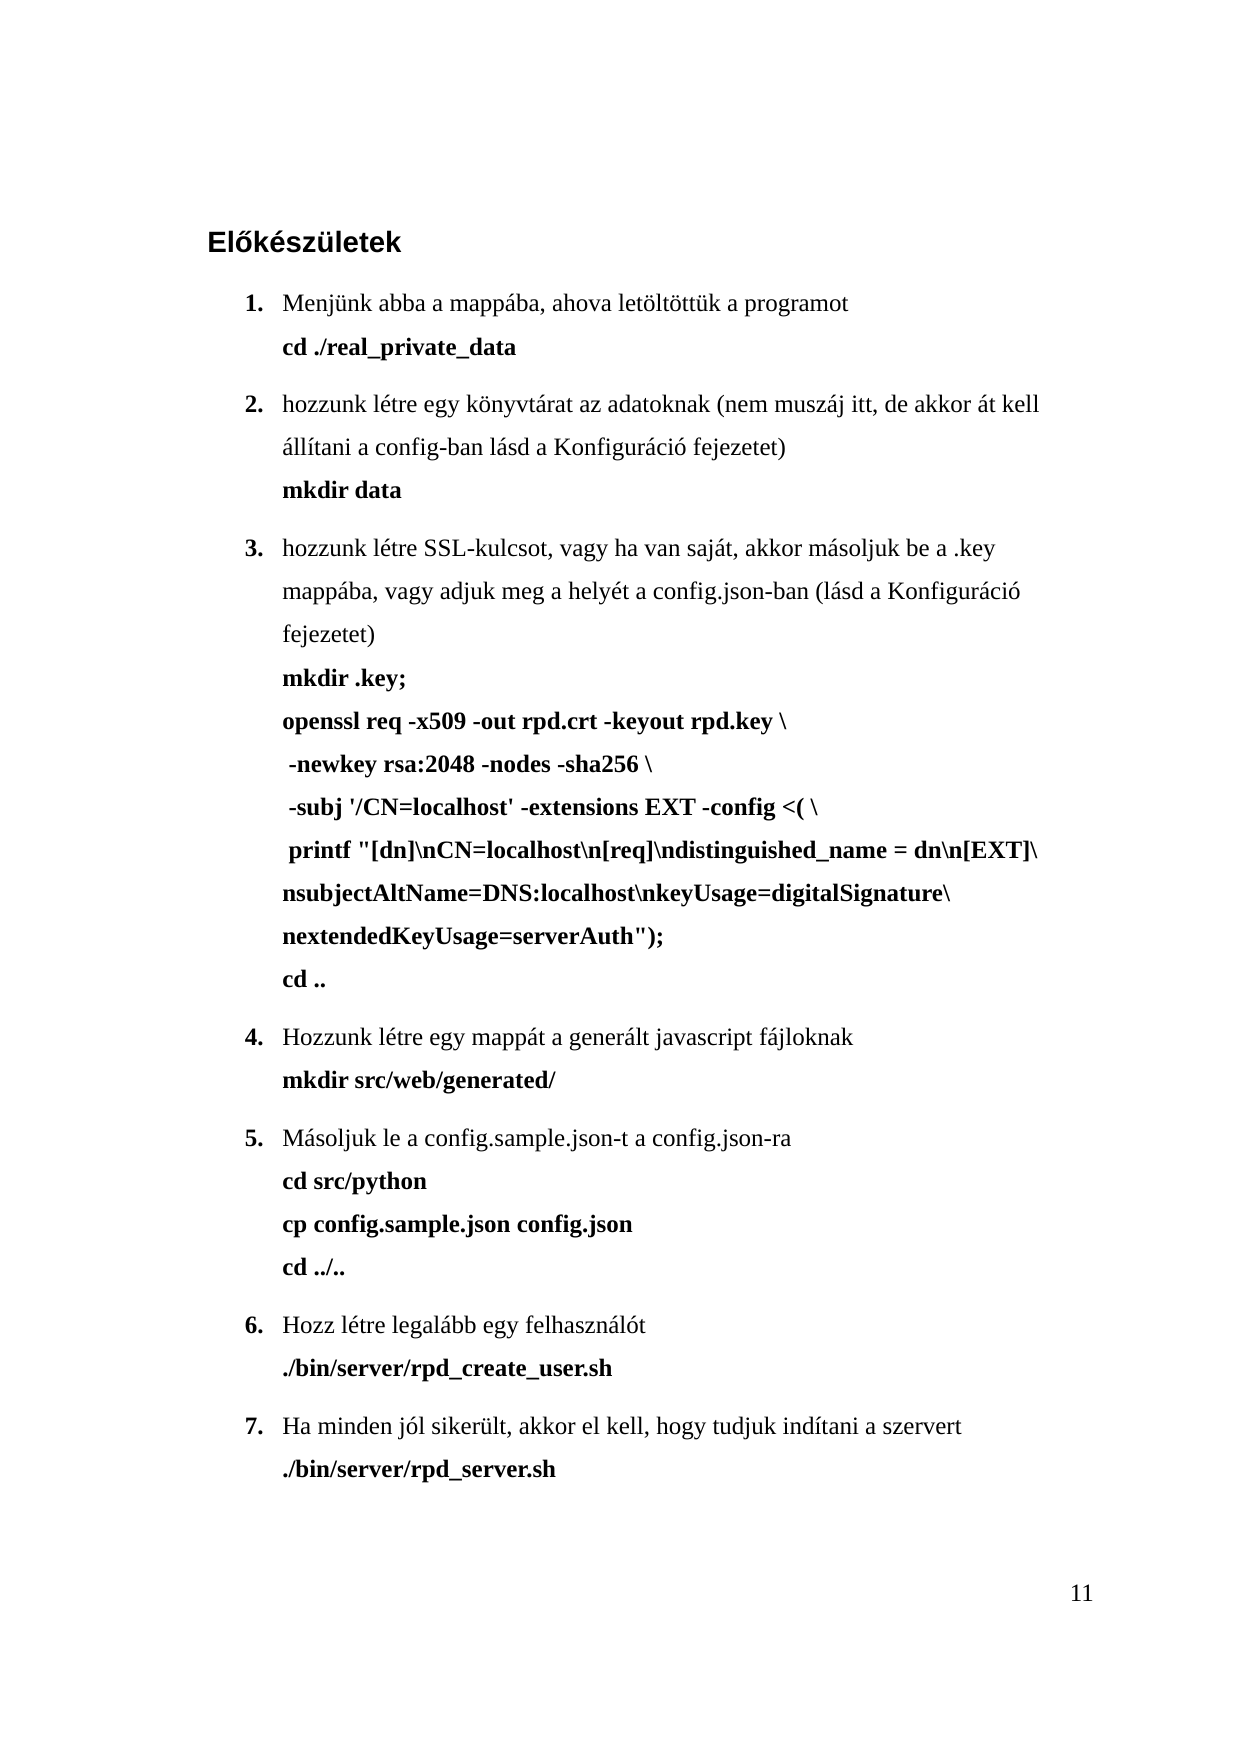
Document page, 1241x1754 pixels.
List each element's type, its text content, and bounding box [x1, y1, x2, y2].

list Ha minden jól sikerült, akkor el kell, hogy tudjuk indítani a szervert ./bin/server/rpd_server.sh [244, 1411, 1093, 1483]
subtitle Előkészületek [207, 225, 1093, 259]
list hozzunk létre egy könyvtárat az adatoknak (nem muszáj itt, de akkor át kell állítani a config-ban lásd a Konfiguráció fejezetet) mkdir data [244, 389, 1093, 504]
list Menjünk abba a mappába, ahova letöltöttük a programot cd ./real_private_data [244, 288, 1093, 360]
list hozzunk létre SSL-kulcsot, vagy ha van saját, akkor másoljuk be a .key mappába, vagy adjuk meg a helyét a config.json-ban (lásd a Konfiguráció fejezetet) mkdir .key; openssl req -x509 -out rpd.crt -keyout rpd.key \ -newkey rsa:2048 -nodes -sha256 \ -subj '/CN=localhost' -extensions EXT -config <( \ printf "[dn]\nCN=localhost\n[req]\ndistinguished_name = dn\n[EXT]\nsubjectAltName=DNS:localhost\nkeyUsage=digitalSignature\nextendedKeyUsage=serverAuth"); cd .. [244, 533, 1093, 993]
list Másoljuk le a config.sample.json-t a config.json-ra cd src/python cp config.sample.json config.json cd ../.. [244, 1123, 1093, 1281]
list Hozzunk létre egy mappát a generált javascript fájloknak mkdir src/web/generated/ [244, 1022, 1093, 1094]
list Hozz létre legalább egy felhasználót ./bin/server/rpd_create_user.sh [244, 1310, 1093, 1382]
